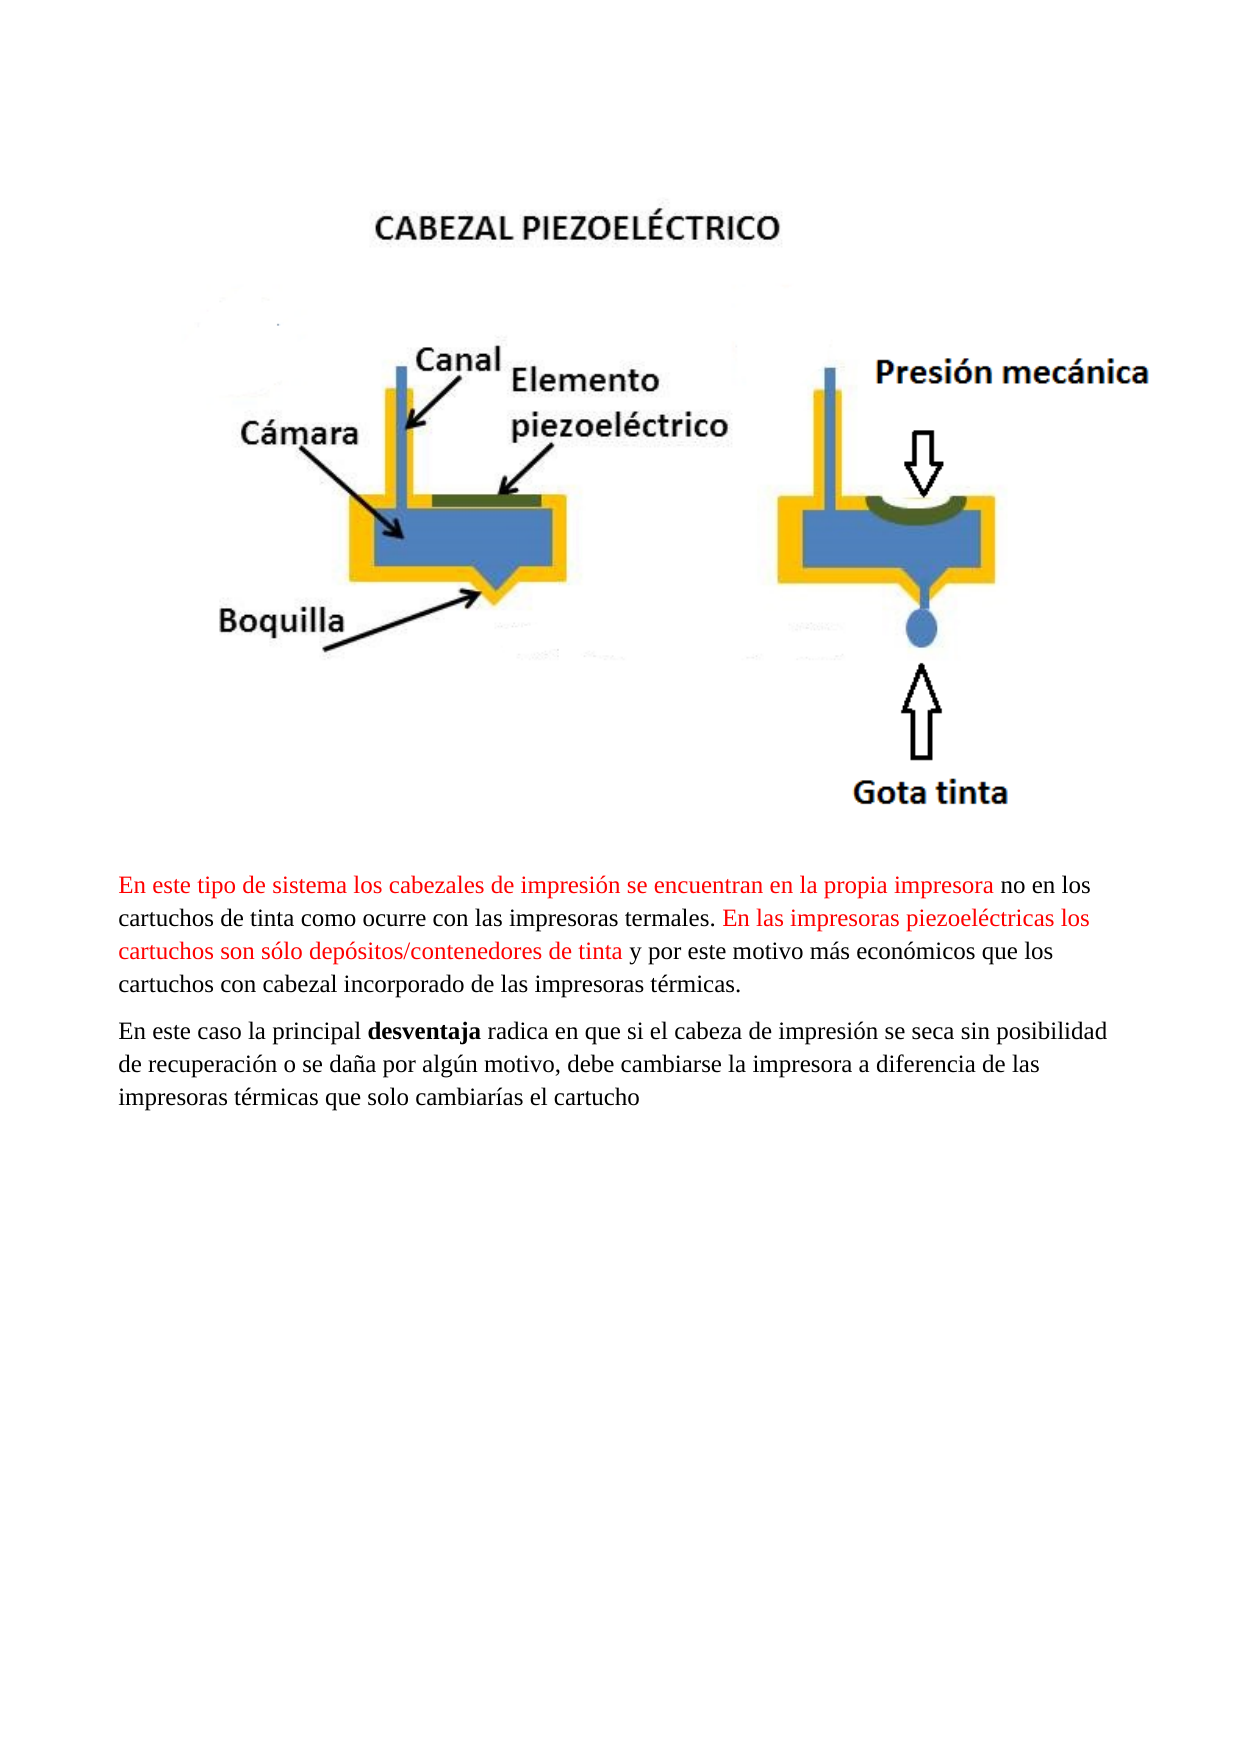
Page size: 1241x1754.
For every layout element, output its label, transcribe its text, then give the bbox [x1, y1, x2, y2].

text En este tipo de sistema los cabezales de impresión se encuentran en la propia impresora no en los cartuchos de tinta como ocurre con las impresoras termales. En las impresoras piezoeléctricas los cartuchos son sólo depósitos/contenedores de tinta y por este motivo más económicos que los cartuchos con cabezal incorporado de las impresoras térmicas. [118, 870, 1122, 998]
picture [118, 118, 1241, 851]
text En este caso la principal desventaja radica en que si el cabeza de impresión se seca sin posibilidad de recuperación o se daña por algún motivo, debe cambiarse la impresora a diferencia de las impresoras térmicas que solo cambiarías el cartucho [118, 1016, 1122, 1111]
